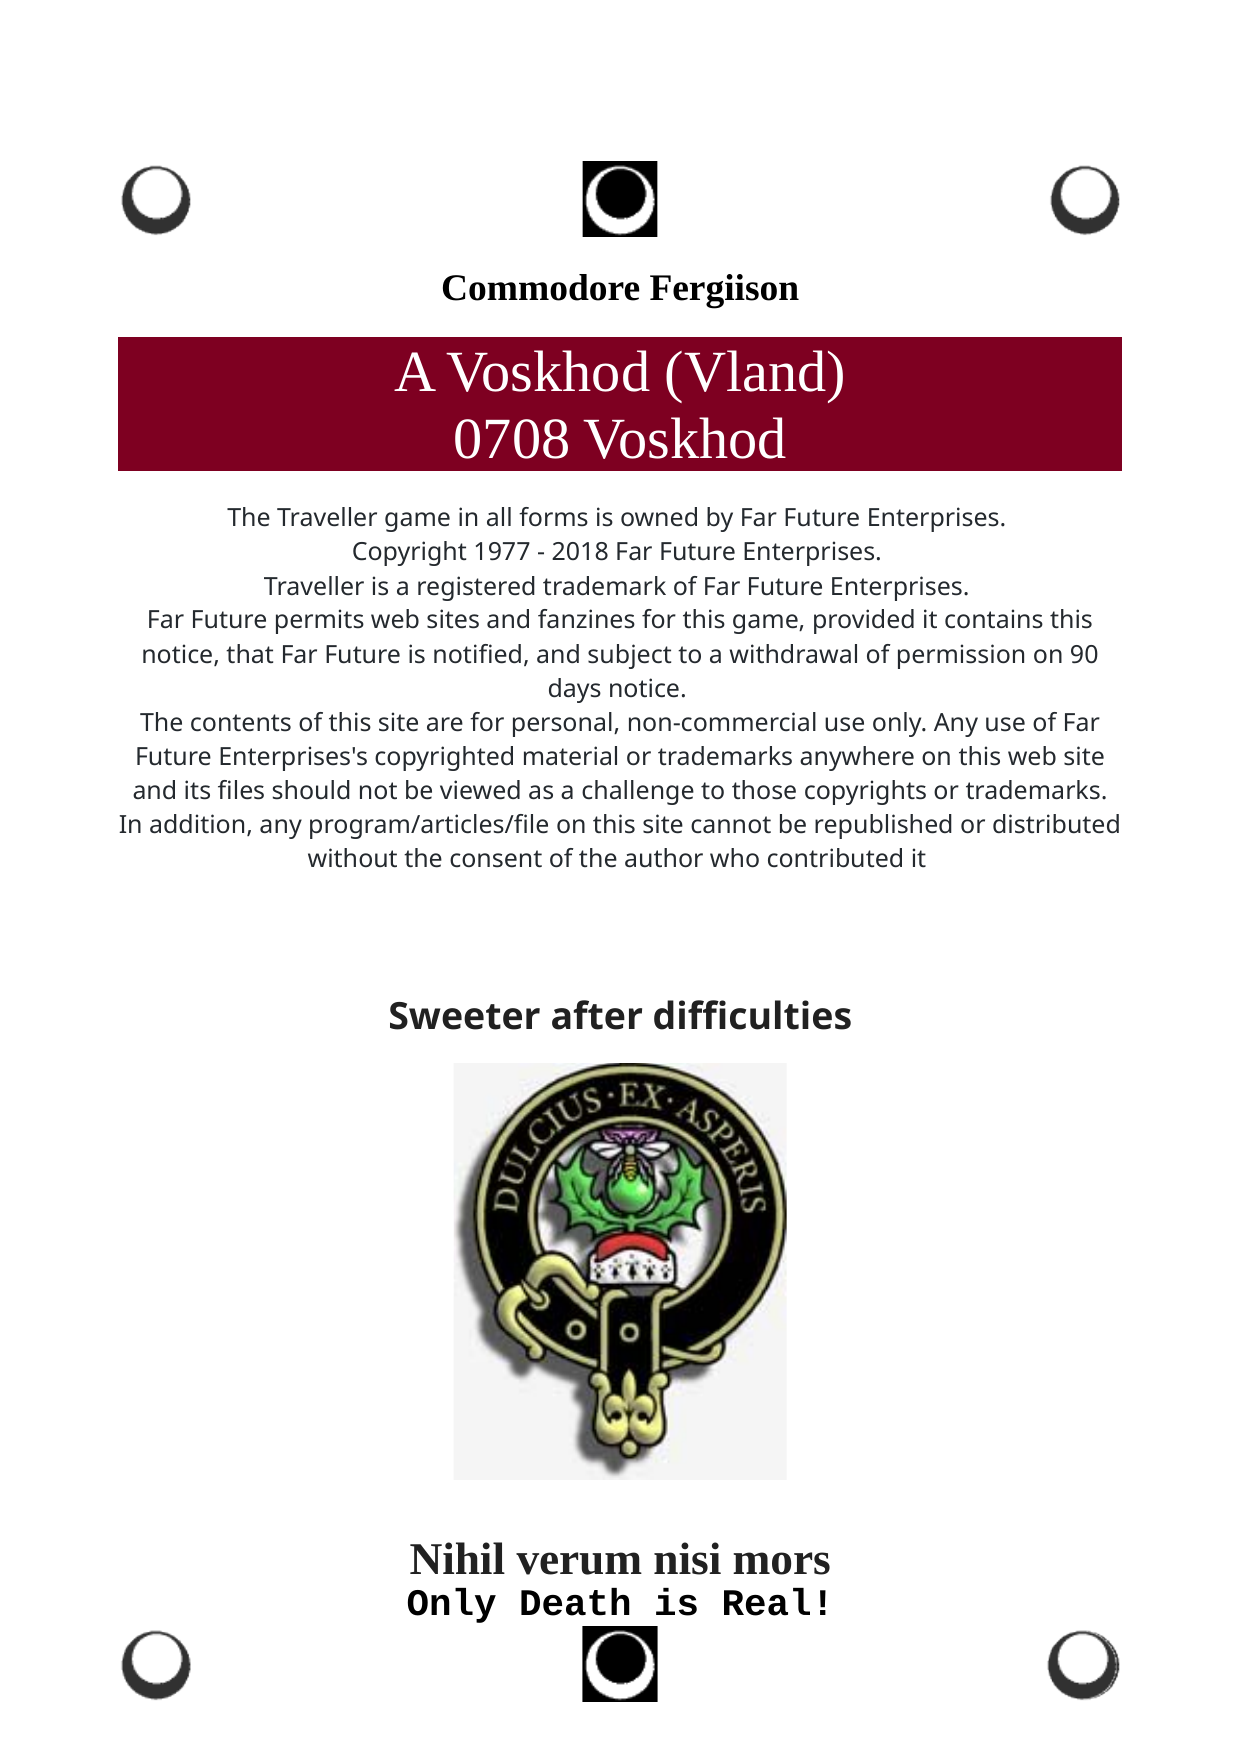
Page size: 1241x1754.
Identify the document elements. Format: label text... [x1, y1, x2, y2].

text A Voskhod (Vland) [118, 337, 1122, 404]
picture [118, 1626, 194, 1702]
picture [453, 1063, 787, 1480]
text The contents of this site are for personal, non-commercial use only. Any use of Far Future Enterprises's copyrighted material or trademarks anywhere on this web site and its files should not be viewed as a challenge to those copyrights or trademarks. In addition, any program/articles/file on this site cannot be republished or distributed without the consent of the author who contributed it [118, 704, 1122, 875]
text Nihil verum nisi mors [118, 1532, 1122, 1584]
picture [582, 161, 658, 237]
text Sweeter after difficulties [118, 990, 1122, 1041]
picture [118, 161, 194, 237]
text Only Death is Real! [118, 1584, 1122, 1627]
picture [1047, 161, 1123, 237]
picture [582, 1626, 658, 1702]
text 0708 Voskhod [118, 404, 1122, 471]
text The Traveller game in all forms is owned by Far Future Enterprises. [118, 500, 1122, 534]
text Far Future permits web sites and fanzines for this game, provided it contains this notice, that Far Future is notified, and subject to a withdrawal of permission on 90 days notice. [118, 602, 1122, 704]
picture [1044, 1626, 1123, 1702]
text Commodore Fergiison [118, 265, 1122, 308]
text Traveller is a registered trademark of Far Future Enterprises. [118, 568, 1122, 602]
text Copyright 1977 - 2018 Far Future Enterprises. [118, 534, 1122, 568]
